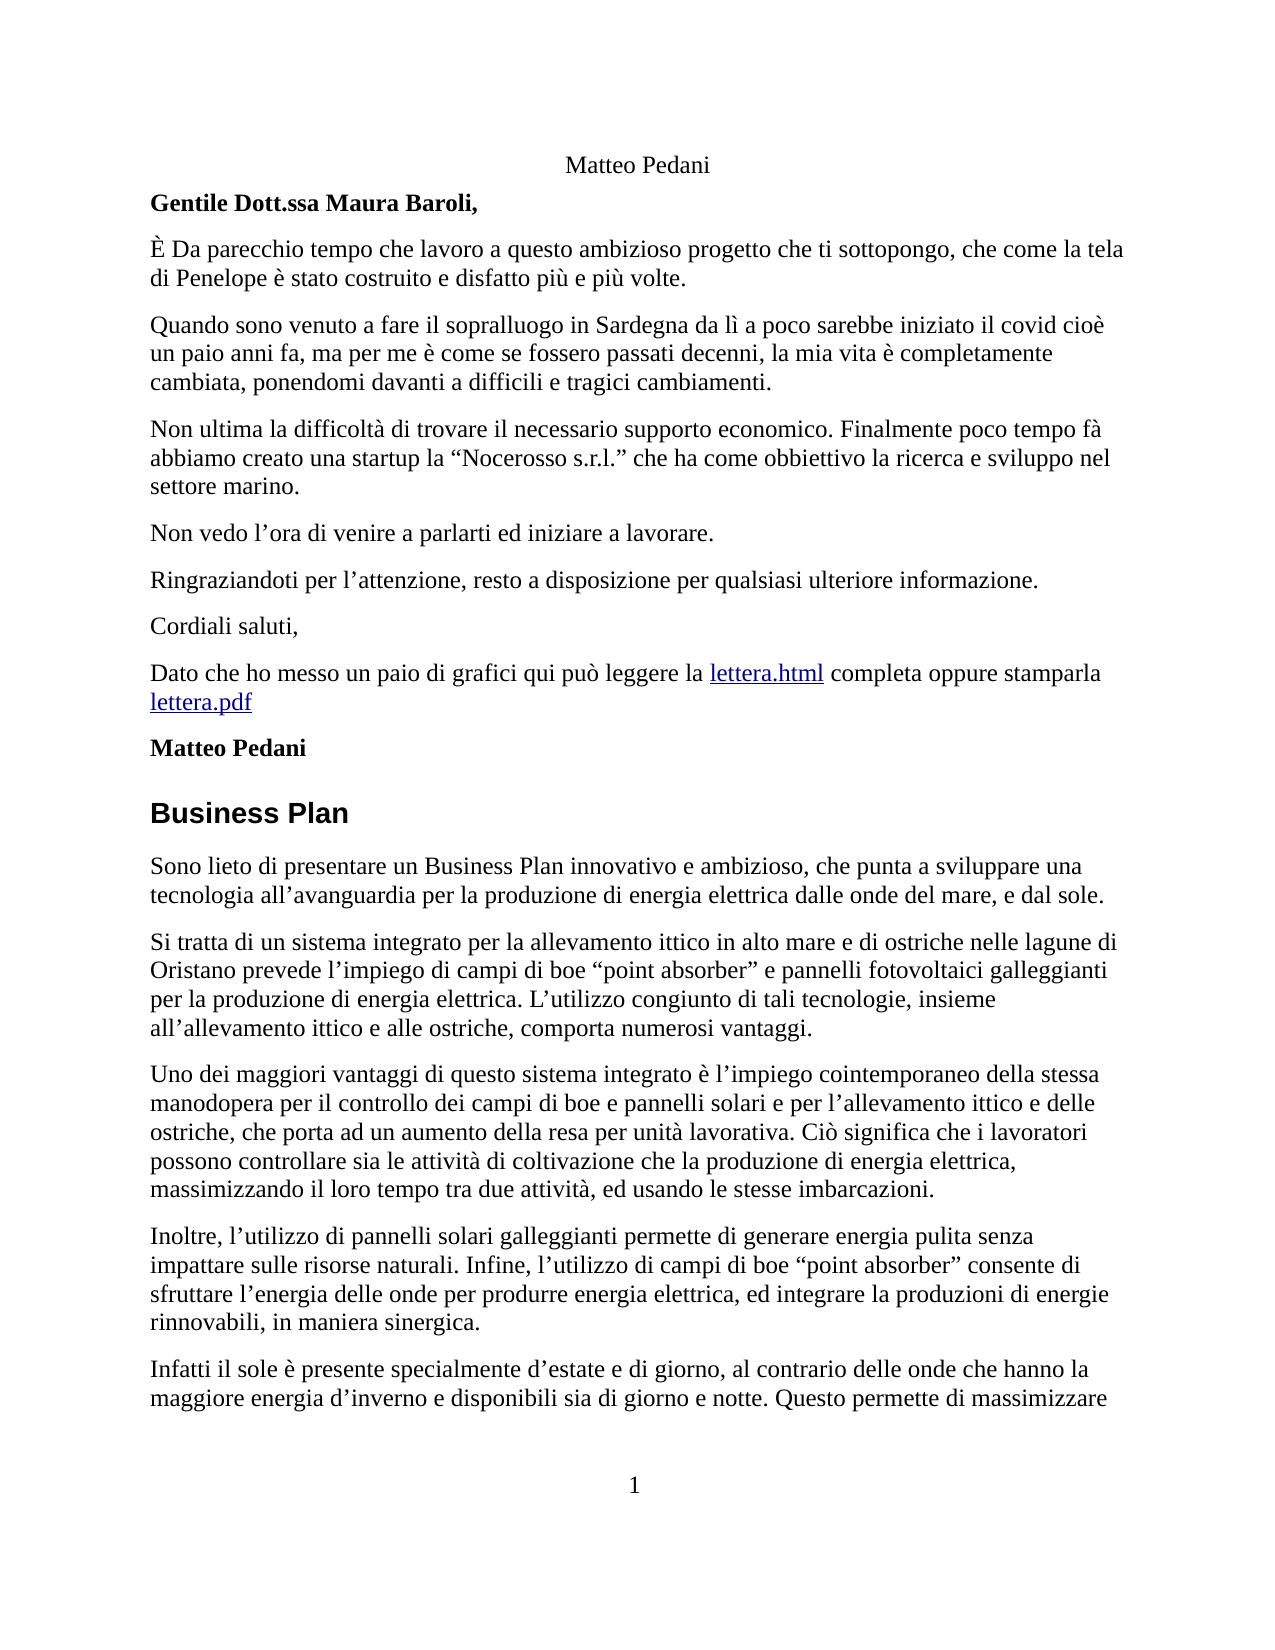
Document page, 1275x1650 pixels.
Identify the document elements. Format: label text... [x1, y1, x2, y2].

text È Da parecchio tempo che lavoro a questo ambizioso progetto che ti sottopongo, che come la tela di Penelope è stato costruito e disfatto più e più volte. [150, 234, 1125, 292]
text Ringraziandoti per l’attenzione, resto a disposizione per qualsiasi ulteriore informazione. [150, 565, 1125, 593]
text Sono lieto di presentare un Business Plan innovativo e ambizioso, che punta a sviluppare una tecnologia all’avanguardia per la produzione di energia elettrica dalle onde del mare, e dal sole. [150, 851, 1125, 909]
text Inoltre, l’utilizzo di pannelli solari galleggianti permette di generare energia pulita senza impattare sulle risorse naturali. Infine, l’utilizzo di campi di boe “point absorber” consente di sfruttare l’energia delle onde per produrre energia elettrica, ed integrare la produzioni di energie rinnovabili, in maniera sinergica. [150, 1221, 1125, 1336]
text Gentile Dott.ssa Maura Baroli, [150, 188, 1125, 216]
text Non vedo l’ora di venire a parlarti ed iniziare a lavorare. [150, 518, 1125, 547]
text Non ultima la difficoltà di trovare il necessario supporto economico. Finalmente poco tempo fà abbiamo creato una startup la “Nocerosso s.r.l.” che ha come obbiettivo la ricerca e sviluppo nel settore marino. [150, 414, 1125, 500]
text Dato che ho messo un paio di grafici qui può leggere la lettera.html completa oppure stamparla lettera.pdf [150, 658, 1125, 716]
text Quando sono venuto a fare il sopralluogo in Sardegna da lì a poco sarebbe iniziato il covid cioè un paio anni fa, ma per me è come se fossero passati decenni, la mia vita è completamente cambiata, ponendomi davanti a difficili e tragici cambiamenti. [150, 310, 1125, 396]
subtitle Business Plan [150, 796, 1125, 830]
text Cordiali saluti, [150, 611, 1125, 640]
text Uno dei maggiori vantaggi di questo sistema integrato è l’impiego cointemporaneo della stessa manodopera per il controllo dei campi di boe e pannelli solari e per l’allevamento ittico e delle ostriche, che porta ad un aumento della resa per unità lavorativa. Ciò significa che i lavoratori possono controllare sia le attività di coltivazione che la produzione di energia elettrica, massimizzando il loro tempo tra due attività, ed usando le stesse imbarcazioni. [150, 1059, 1125, 1203]
text Si tratta di un sistema integrato per la allevamento ittico in alto mare e di ostriche nelle lagune di Oristano prevede l’impiego di campi di boe “point absorber” e pannelli fotovoltaici galleggianti per la produzione di energia elettrica. L’utilizzo congiunto di tali tecnologie, insieme all’allevamento ittico e alle ostriche, comporta numerosi vantaggi. [150, 927, 1125, 1042]
text Matteo Pedani [150, 733, 1125, 762]
text Infatti il sole è presente specialmente d’estate e di giorno, al contrario delle onde che hanno la maggiore energia d’inverno e disponibili sia di giorno e notte. Questo permette di massimizzare [150, 1354, 1125, 1412]
text Matteo Pedani [150, 150, 1125, 179]
